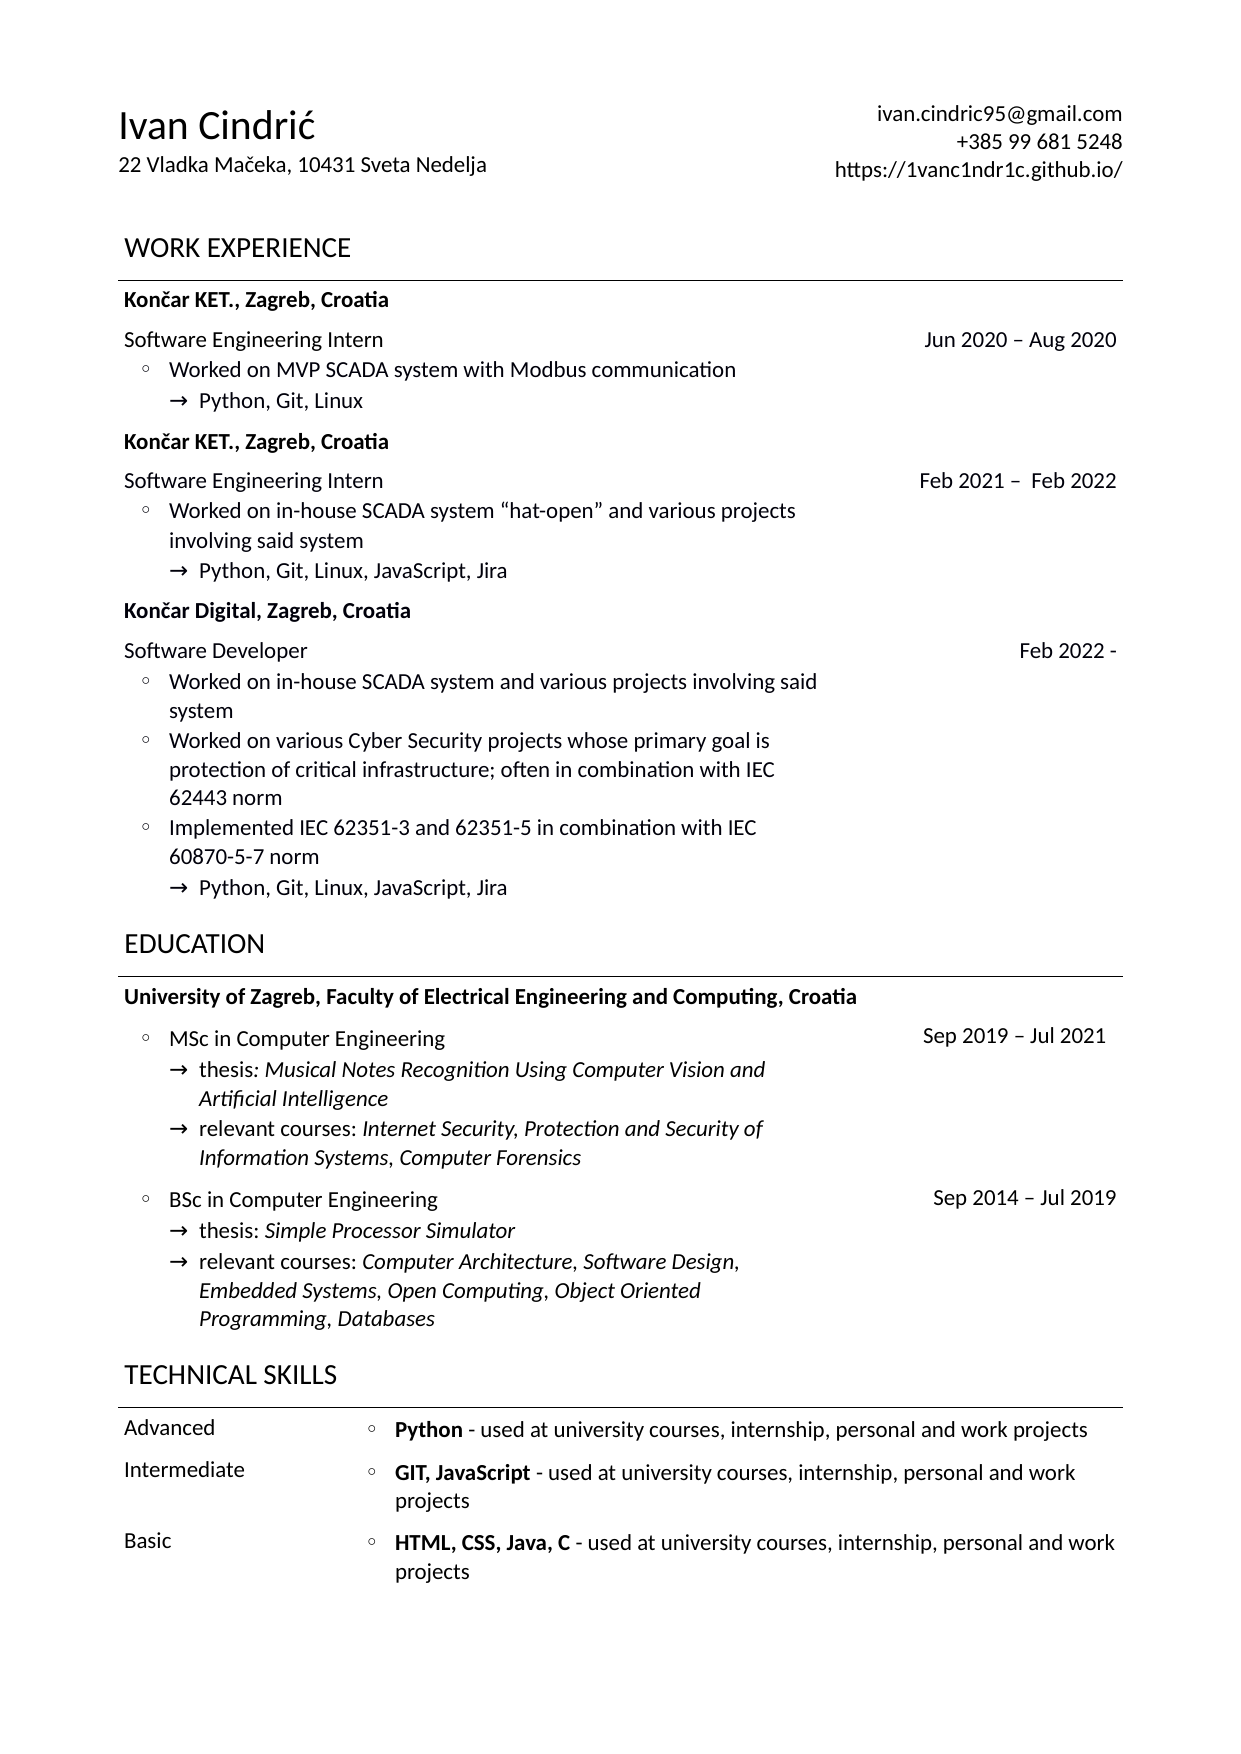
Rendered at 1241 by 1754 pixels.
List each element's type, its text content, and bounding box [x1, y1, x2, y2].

table_cell Advanced [118, 1408, 344, 1450]
table_cell [831, 591, 1122, 631]
table_cell HTML, CSS, Java, C - used at university courses, internship, personal and work projects [344, 1520, 1122, 1591]
table_header Ivan Cindrić 22 Vladka Mačeka, 10431 Sveta Nedelja [118, 99, 620, 183]
table_header Technical Skills [118, 1338, 1122, 1407]
table_cell eDucation [118, 908, 1122, 976]
table_cell Software Engineering Intern Worked on MVP SCADA system with Modbus communication Python, Git, Linux [118, 319, 831, 421]
table_cell Intermediate [118, 1450, 344, 1520]
table_cell Jun 2020 – Aug 2020 [831, 319, 1122, 421]
table_cell Software Engineering Intern Worked on in-house SCADA system “hat-open” and various projects involving said system Python, Git, Linux, JavaScript, Jira [118, 461, 831, 591]
table_cell Končar KET., Zagreb, Croatia [118, 421, 1122, 461]
table_cell Končar Digital, Zagreb, Croatia [118, 591, 831, 631]
table_cell Python - used at university courses, internship, personal and work projects [344, 1408, 1122, 1450]
table_cell Basic [118, 1520, 344, 1591]
table_cell GIT, JavaScript - used at university courses, internship, personal and work projects [344, 1450, 1122, 1520]
table_cell Software Developer Worked on in-house SCADA system and various projects involving said system Worked on various Cyber Security projects whose primary goal is protection of critical infrastructure; often in combination with IEC 62443 norm Implemented IEC 62351-3 and 62351-5 in combination with IEC 60870-5-7 norm Python, Git, Linux, JavaScript, Jira [118, 631, 831, 907]
table_cell Feb 2022 - [831, 631, 1122, 907]
table_cell Feb 2021 – Feb 2022 [831, 461, 1122, 591]
table_cell MSc in Computer Engineering thesis: Musical Notes Recognition Using Computer Vision and Artificial Intelligence relevant courses: Internet Security, Protection and Security of Information Systems, Computer Forensics [118, 1016, 831, 1177]
table_cell Končar KET., Zagreb, Croatia [118, 281, 1122, 319]
table_cell Sep 2014 – Jul 2019 [831, 1177, 1122, 1338]
table_cell BSc in Computer Engineering thesis: Simple Processor Simulator relevant courses: Computer Architecture, Software Design, Embedded Systems, Open Computing, Object Oriented Programming, Databases [118, 1177, 831, 1338]
table_cell Sep 2019 – Jul 2021 [831, 1016, 1122, 1177]
table_header Work experience [118, 211, 1122, 280]
table_header ivan.cindric95@gmail.com +385 99 681 5248 https://1vanc1ndr1c.github.io/ [620, 99, 1123, 183]
table_cell University of Zagreb, Faculty of Electrical Engineering and Computing, Croatia [118, 977, 1122, 1016]
